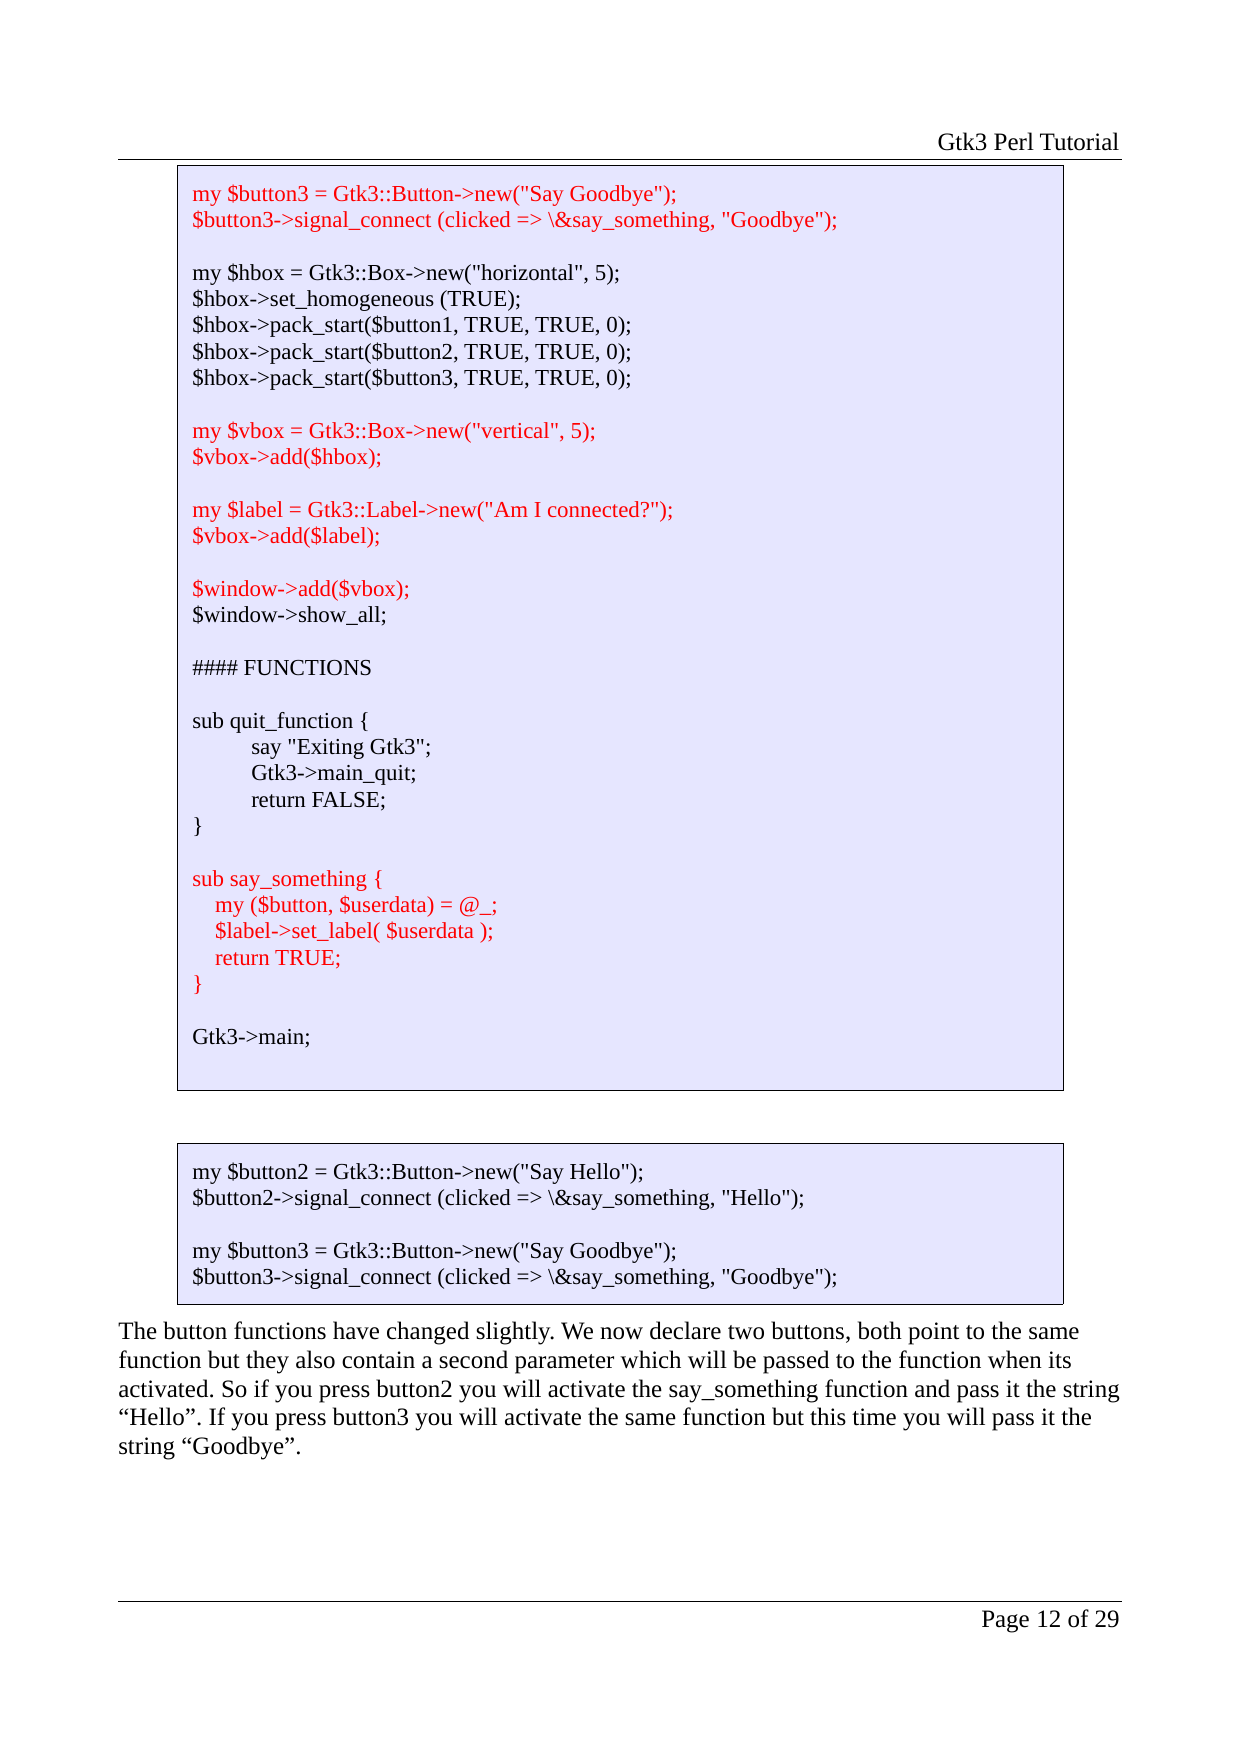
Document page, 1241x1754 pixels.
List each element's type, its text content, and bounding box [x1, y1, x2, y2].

text sub quit_function { [178, 692, 1063, 718]
text $button3->signal_connect (clicked => \&say_something, "Goodbye"); [178, 191, 1063, 217]
text return FALSE; [178, 771, 1063, 797]
text $vbox->add($label); [178, 507, 1063, 534]
text sub say_something { [178, 850, 1063, 876]
text my $label = Gtk3::Label->new("Am I connected?"); [178, 481, 1063, 507]
text my $hbox = Gtk3::Box->new("horizontal", 5); [178, 244, 1063, 270]
text $window->show_all; [178, 586, 1063, 613]
text $hbox->pack_start($button2, TRUE, TRUE, 0); [178, 323, 1063, 349]
text return TRUE; [178, 929, 1063, 955]
text $button3->signal_connect (clicked => \&say_something, "Goodbye"); [178, 1248, 1063, 1304]
text say "Exiting Gtk3"; [178, 718, 1063, 744]
text $label->set_label( $userdata ); [178, 903, 1063, 929]
text $hbox->set_homogeneous (TRUE); [178, 270, 1063, 296]
text Gtk3->main; [178, 1008, 1063, 1034]
text #### FUNCTIONS [178, 639, 1063, 665]
text The button functions have changed slightly. We now declare two buttons, both point to the same function but they also contain a second parameter which will be passed to the function when its activated. So if you press button2 you will activate the say_something function and pass it the string “Hello”. If you press button3 you will activate the same function but this time you will pass it the string “Goodbye”. [118, 1316, 1122, 1460]
text $vbox->add($hbox); [178, 428, 1063, 454]
text my $button3 = Gtk3::Button->new("Say Goodbye"); [178, 1222, 1063, 1248]
text my ($button, $userdata) = @_; [178, 876, 1063, 903]
text my $vbox = Gtk3::Box->new("vertical", 5); [178, 402, 1063, 428]
text $window->add($vbox); [178, 560, 1063, 586]
text Gtk3->main_quit; [178, 744, 1063, 771]
text $hbox->pack_start($button3, TRUE, TRUE, 0); [178, 349, 1063, 376]
text } [178, 955, 1063, 982]
text $button2->signal_connect (clicked => \&say_something, "Hello"); [178, 1169, 1063, 1196]
text } [178, 797, 1063, 823]
text $hbox->pack_start($button1, TRUE, TRUE, 0); [178, 296, 1063, 323]
text } [309, 955, 317, 964]
text my $button2 = Gtk3::Button->new("Say Hello"); [178, 1144, 1063, 1169]
text my $button3 = Gtk3::Button->new("Say Goodbye"); [178, 166, 1063, 191]
